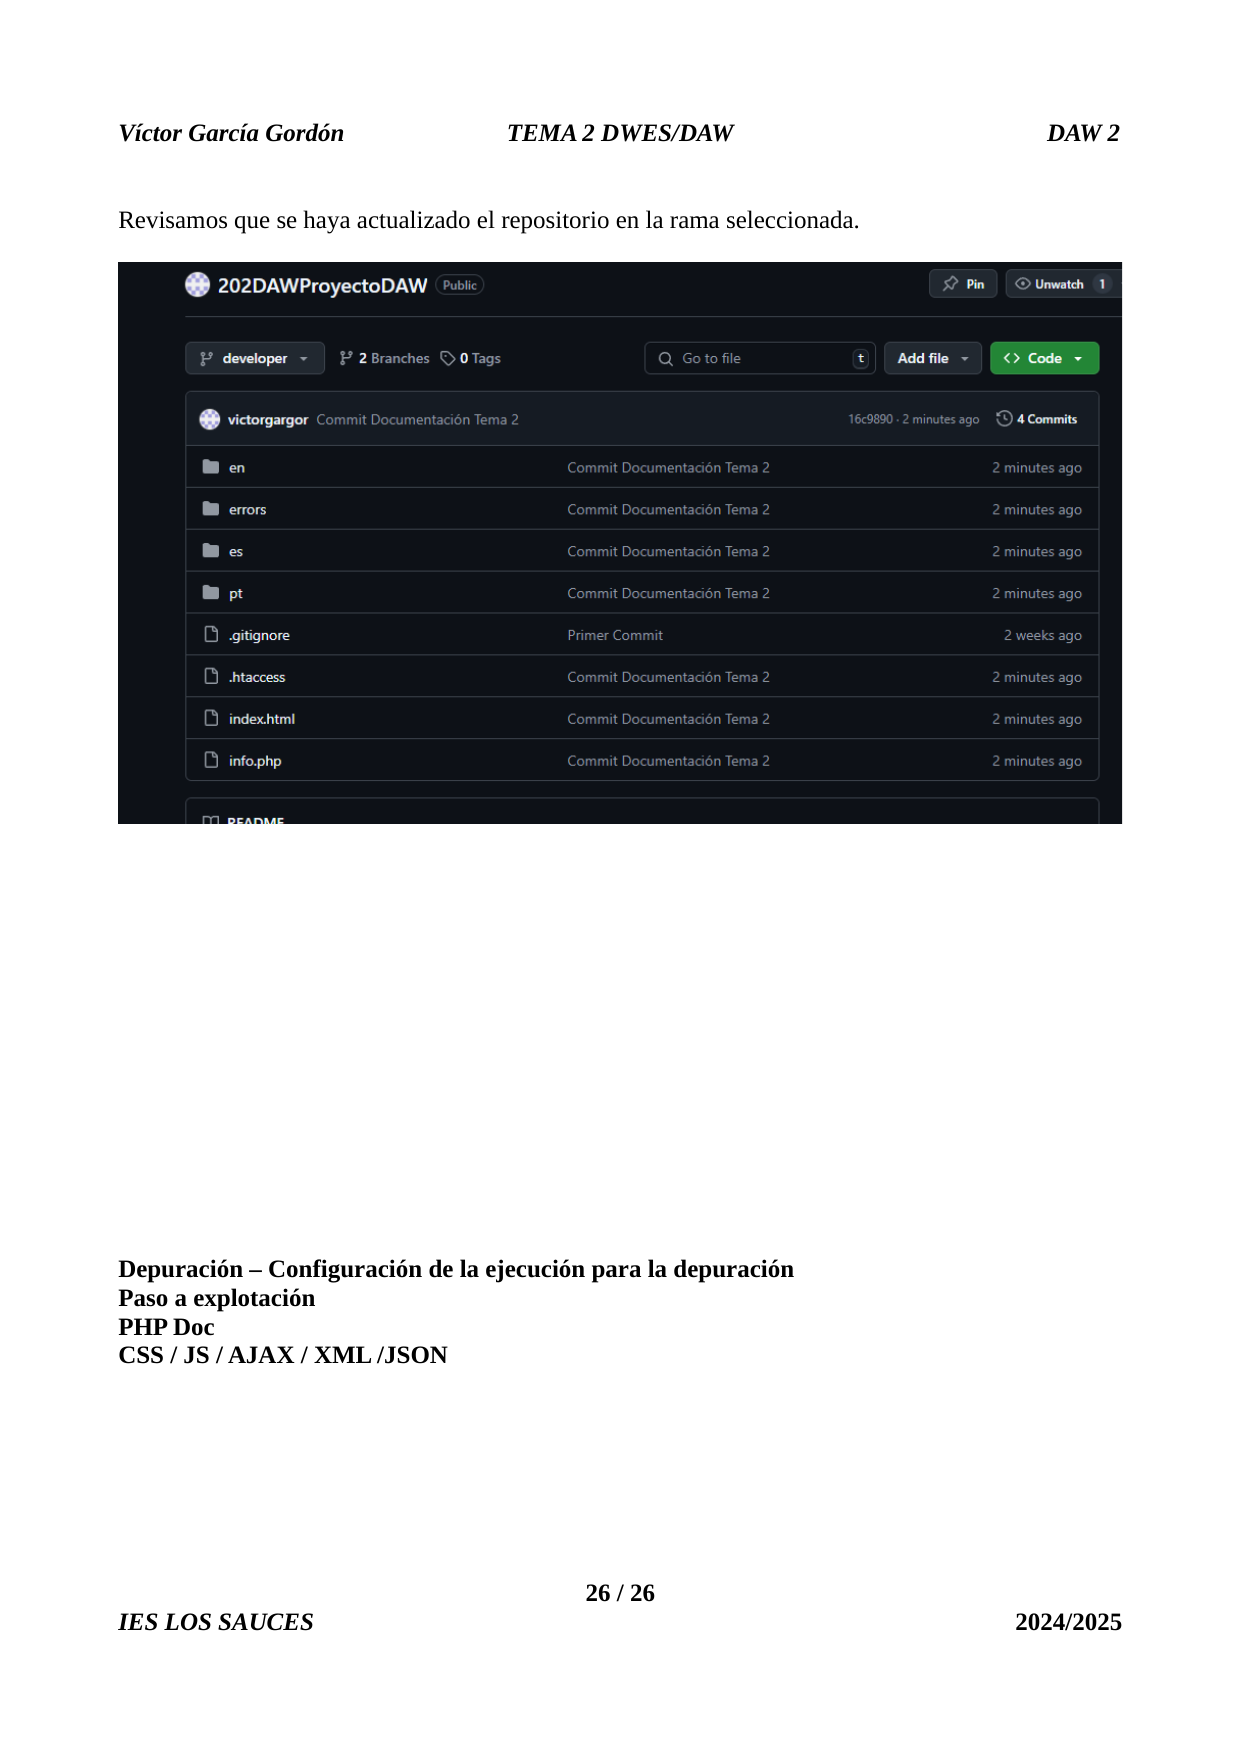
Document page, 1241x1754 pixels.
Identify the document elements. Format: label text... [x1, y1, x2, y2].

text Paso a explotación [118, 1283, 1122, 1312]
text Depuración – Configuración de la ejecución para la depuración [118, 1254, 1122, 1283]
picture [118, 262, 1123, 824]
text Revisamos que se haya actualizado el repositorio en la rama seleccionada. [118, 205, 1122, 234]
text PHP Doc [118, 1312, 1122, 1341]
text CSS / JS / AJAX / XML /JSON [118, 1341, 1122, 1369]
